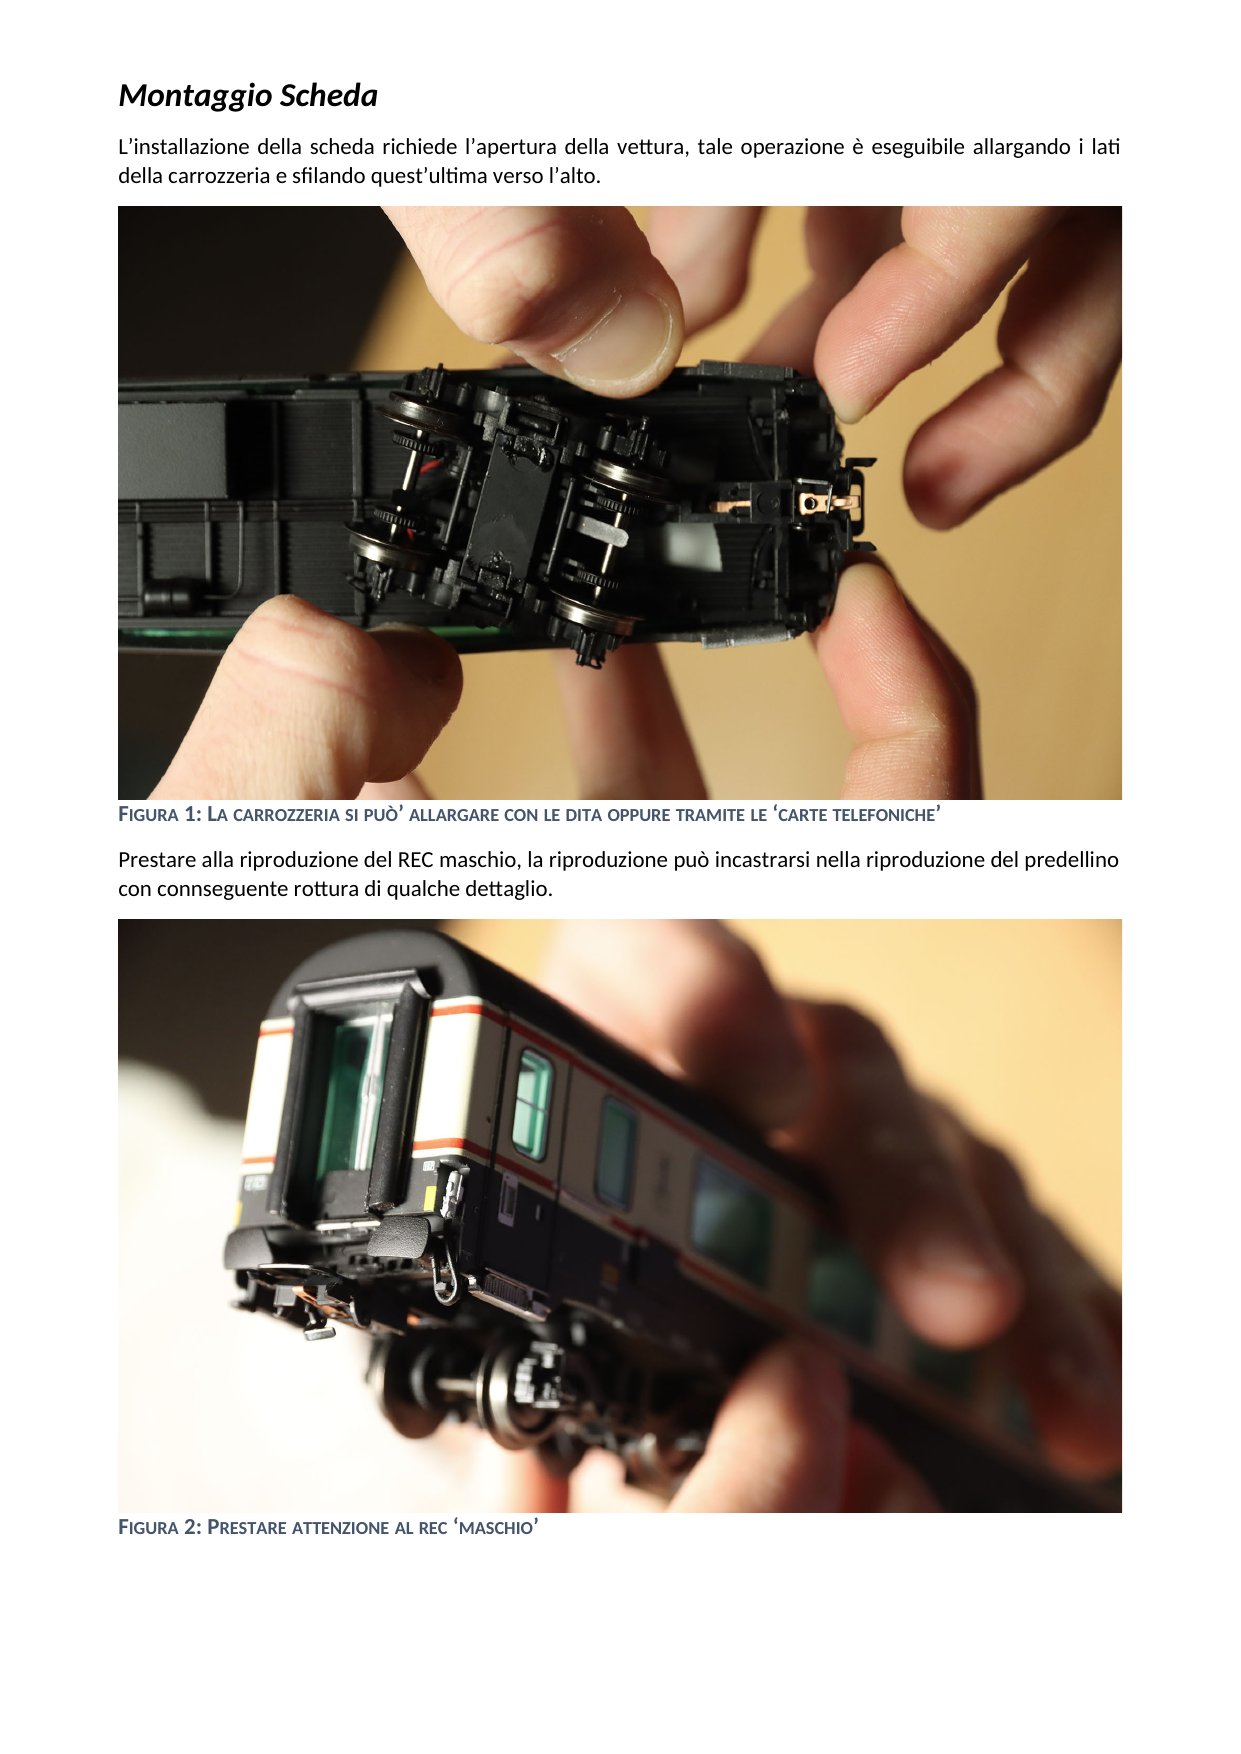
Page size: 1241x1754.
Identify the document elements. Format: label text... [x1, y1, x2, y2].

subtitle Montaggio Scheda [118, 74, 1122, 114]
picture [118, 206, 1123, 800]
text L’installazione della scheda richiede l’apertura della vettura, tale operazione è eseguibile allargando i lati della carrozzeria e sfilando quest’ultima verso l’alto. [118, 132, 1122, 189]
text Prestare alla riproduzione del REC maschio, la riproduzione può incastrarsi nella riproduzione del predellino con connseguente rottura di qualche dettaglio. [118, 845, 1122, 902]
text Figura 1: La carrozzeria si può’ allargare con le dita oppure tramite le ‘carte telefoniche’ [118, 800, 1122, 827]
picture [118, 919, 1123, 1513]
text Figura 2: Prestare attenzione al rec ‘maschio’ [118, 1513, 1122, 1540]
